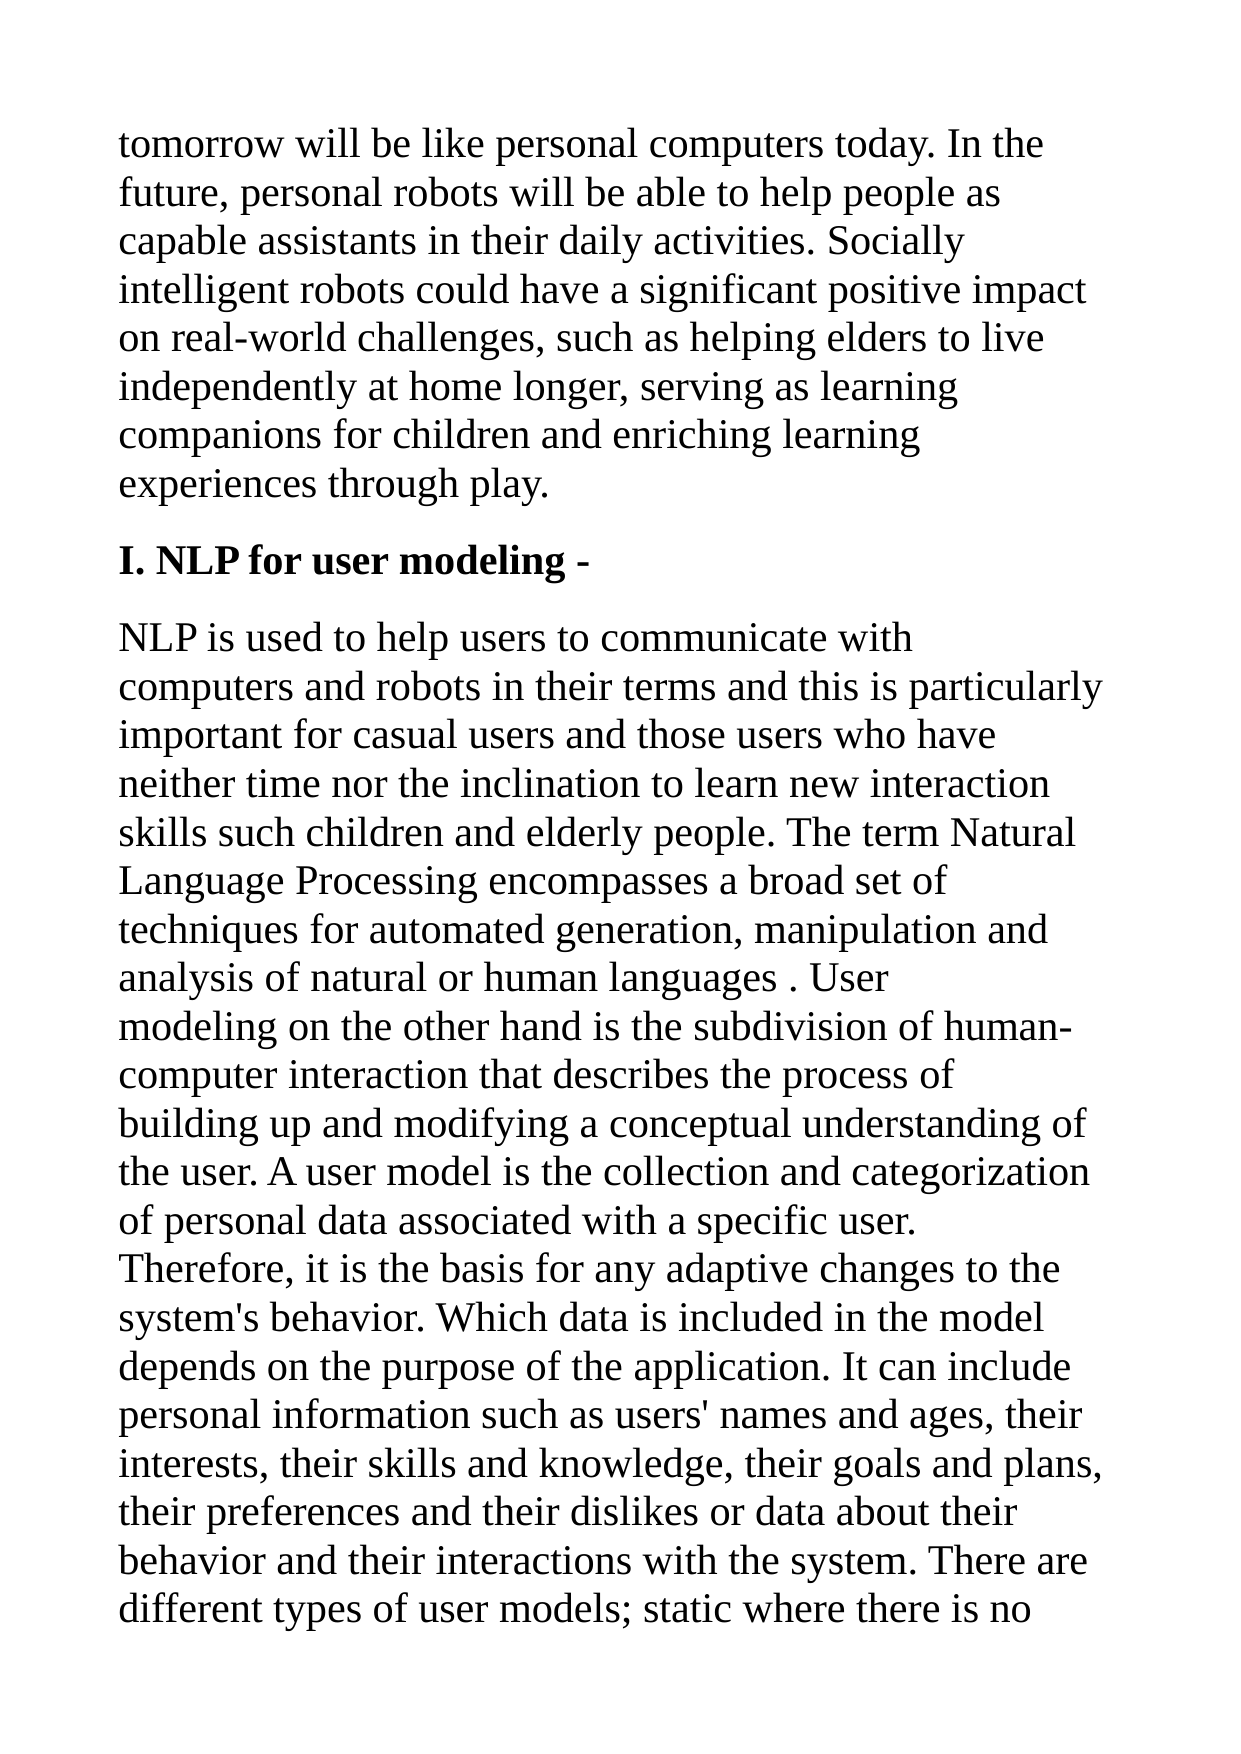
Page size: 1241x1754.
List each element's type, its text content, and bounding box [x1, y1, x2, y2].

text neither time nor the inclination to learn new interaction [118, 758, 1122, 807]
text their preferences and their dislikes or data about their [118, 1486, 1122, 1535]
text I. NLP for user modeling - [118, 535, 1122, 584]
text Language Processing encompasses a broad set of [118, 855, 1122, 904]
text building up and modifying a conceptual understanding of [118, 1098, 1122, 1146]
text system's behavior. Which data is included in the model [118, 1292, 1122, 1341]
text interests, their skills and knowledge, their goals and plans, [118, 1438, 1122, 1486]
text Therefore, it is the basis for any adaptive changes to the [118, 1243, 1122, 1292]
text personal information such as users' names and ages, their [118, 1389, 1122, 1438]
text skills such children and elderly people. The term Natural [118, 807, 1122, 855]
text computer interaction that describes the process of [118, 1049, 1122, 1098]
text different types of user models; static where there is no [118, 1583, 1122, 1632]
text techniques for automated generation, manipulation and [118, 904, 1122, 952]
text important for casual users and those users who have [118, 709, 1122, 758]
text computers and robots in their terms and this is particularly [118, 661, 1122, 709]
text the user. A user model is the collection and categorization [118, 1146, 1122, 1195]
text behavior and their interactions with the system. There are [118, 1535, 1122, 1583]
text modeling on the other hand is the subdivision of human- [118, 1001, 1122, 1049]
text depends on the purpose of the application. It can include [118, 1341, 1122, 1389]
text NLP is used to help users to communicate with [118, 612, 1122, 661]
text analysis of natural or human languages . User [118, 952, 1122, 1001]
text tomorrow will be like personal computers today. In the future, personal robots will be able to help people as capable assistants in their daily activities. Socially intelligent robots could have a significant positive impact on real-world challenges, such as helping elders to live independently at home longer, serving as learning companions for children and enriching learning experiences through play. [118, 118, 1122, 506]
text of personal data associated with a specific user. [118, 1195, 1122, 1243]
